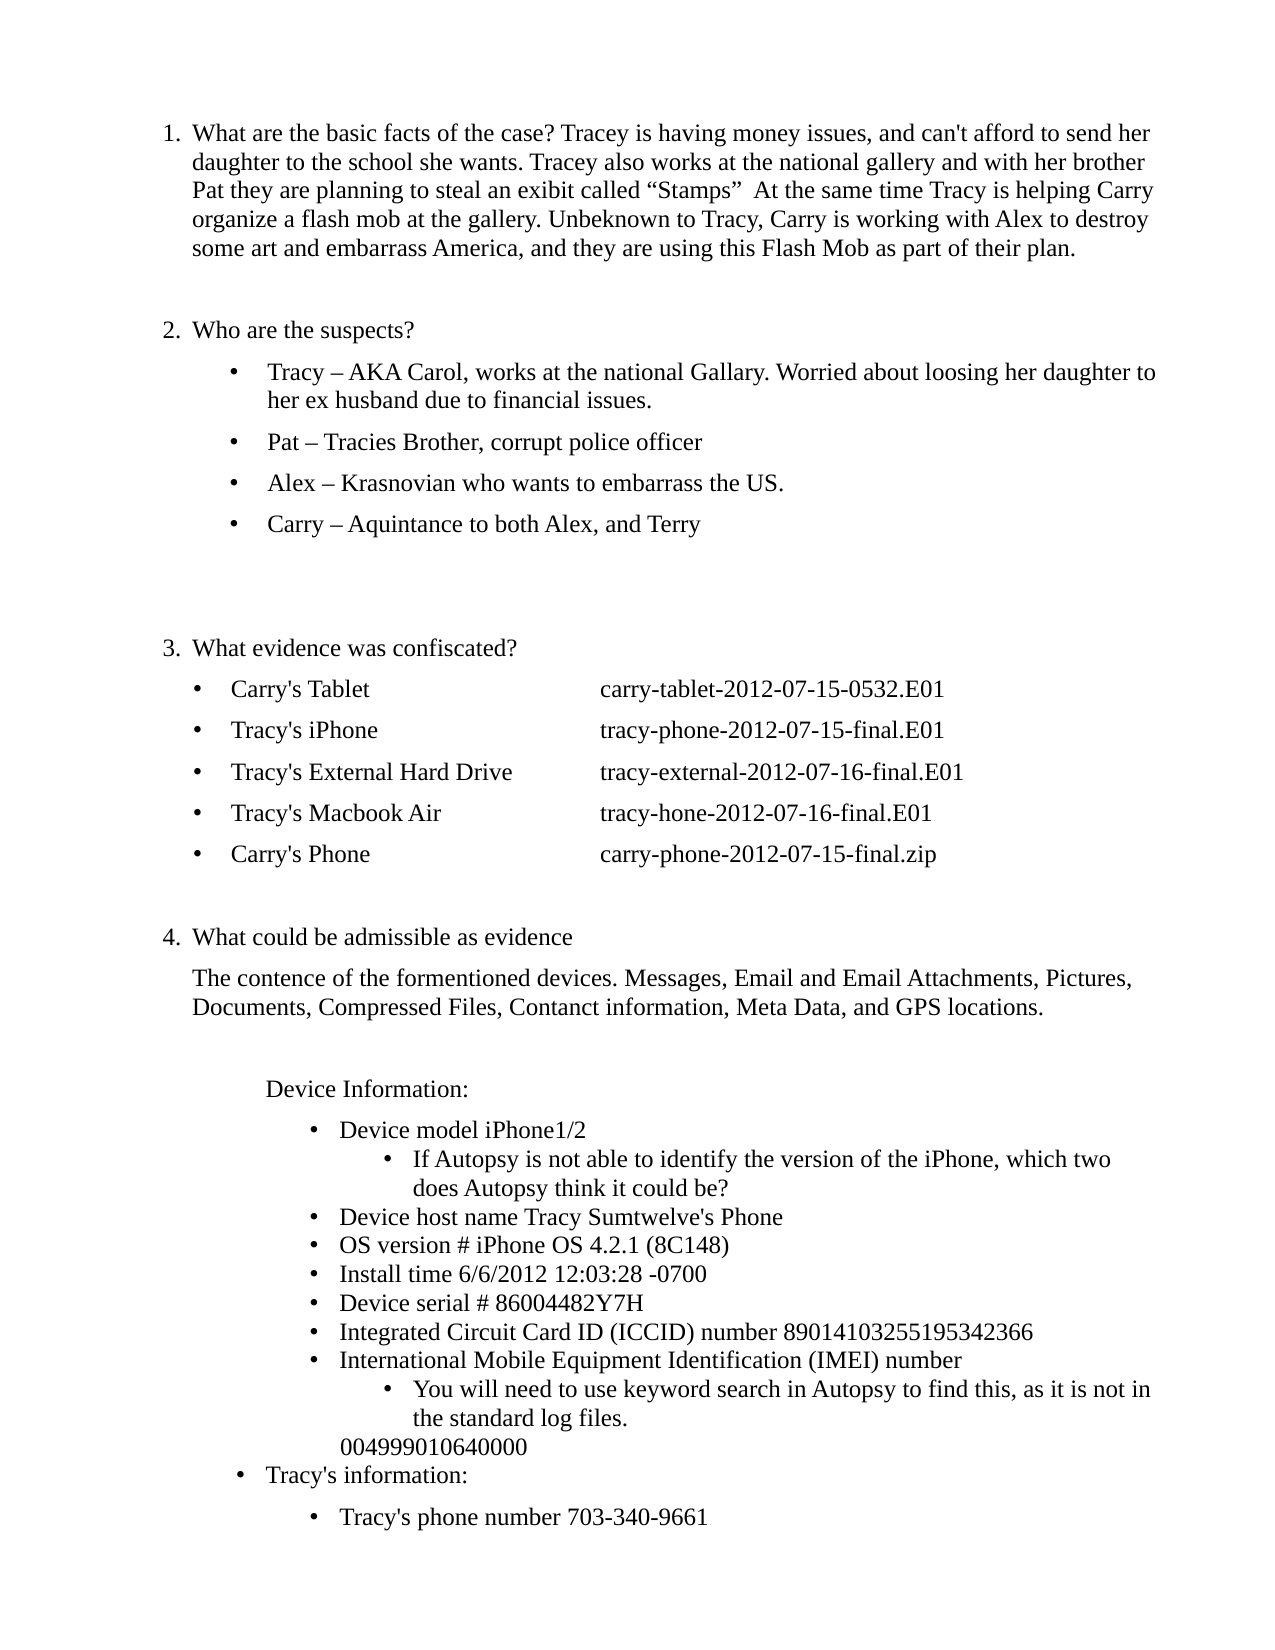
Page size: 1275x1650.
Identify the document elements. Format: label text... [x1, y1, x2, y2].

list Tracy's Macbook Air tracy-hone-2012-07-16-final.E01 [193, 798, 1157, 827]
list Pat – Tracies Brother, corrupt police officer [229, 427, 1157, 456]
list Install time 6/6/2012 12:03:28 -0700 [309, 1259, 1157, 1288]
list What evidence was confiscated? [162, 633, 1157, 662]
list You will need to use keyword search in Autopsy to find this, as it is not in the standard log files. [383, 1374, 1157, 1432]
list Tracy's iPhone tracy-phone-2012-07-15-final.E01 [193, 716, 1157, 744]
list Device serial # 86004482Y7H [309, 1288, 1157, 1317]
list Tracy's phone number 703-340-9661 [309, 1502, 1157, 1531]
list Device host name Tracy Sumtwelve's Phone [309, 1202, 1157, 1231]
list If Autopsy is not able to identify the version of the iPhone, which two does Autopsy think it could be? [383, 1144, 1157, 1202]
text 004999010640000 [118, 1432, 1157, 1461]
list OS version # iPhone OS 4.2.1 (8C148) [309, 1231, 1157, 1259]
list Tracy's External Hard Drive tracy-external-2012-07-16-final.E01 [193, 757, 1157, 786]
list Who are the suspects? [162, 316, 1157, 344]
list Integrated Circuit Card ID (ICCID) number 89014103255195342366 [309, 1317, 1157, 1346]
list Carry's Phone carry-phone-2012-07-15-final.zip [193, 839, 1157, 868]
list Carry's Tablet carry-tablet-2012-07-15-0532.E01 [193, 674, 1157, 703]
list Alex – Krasnovian who wants to embarrass the US. [229, 468, 1157, 497]
list Device model iPhone1/2 [309, 1116, 1157, 1144]
list International Mobile Equipment Identification (IMEI) number [309, 1346, 1157, 1374]
list Tracy's information: [236, 1461, 1157, 1489]
list What could be admissible as evidence [162, 922, 1157, 951]
list Tracy – AKA Carol, works at the national Gallary. Worried about loosing her daughter to her ex husband due to financial issues. [229, 357, 1157, 414]
list What are the basic facts of the case? Tracey is having money issues, and can't afford to send her daughter to the school she wants. Tracey also works at the national gallery and with her brother Pat they are planning to steal an exibit called “Stamps” At the same time Tracy is helping Carry organize a flash mob at the gallery. Unbeknown to Tracy, Carry is working with Alex to destroy some art and embarrass America, and they are using this Flash Mob as part of their plan. [162, 118, 1157, 262]
list The contence of the formentioned devices. Messages, Email and Email Attachments, Pictures, Documents, Compressed Files, Contanct information, Meta Data, and GPS locations. [162, 963, 1157, 1021]
list Device Information: [236, 1074, 1157, 1103]
list Carry – Aquintance to both Alex, and Terry [229, 509, 1157, 538]
